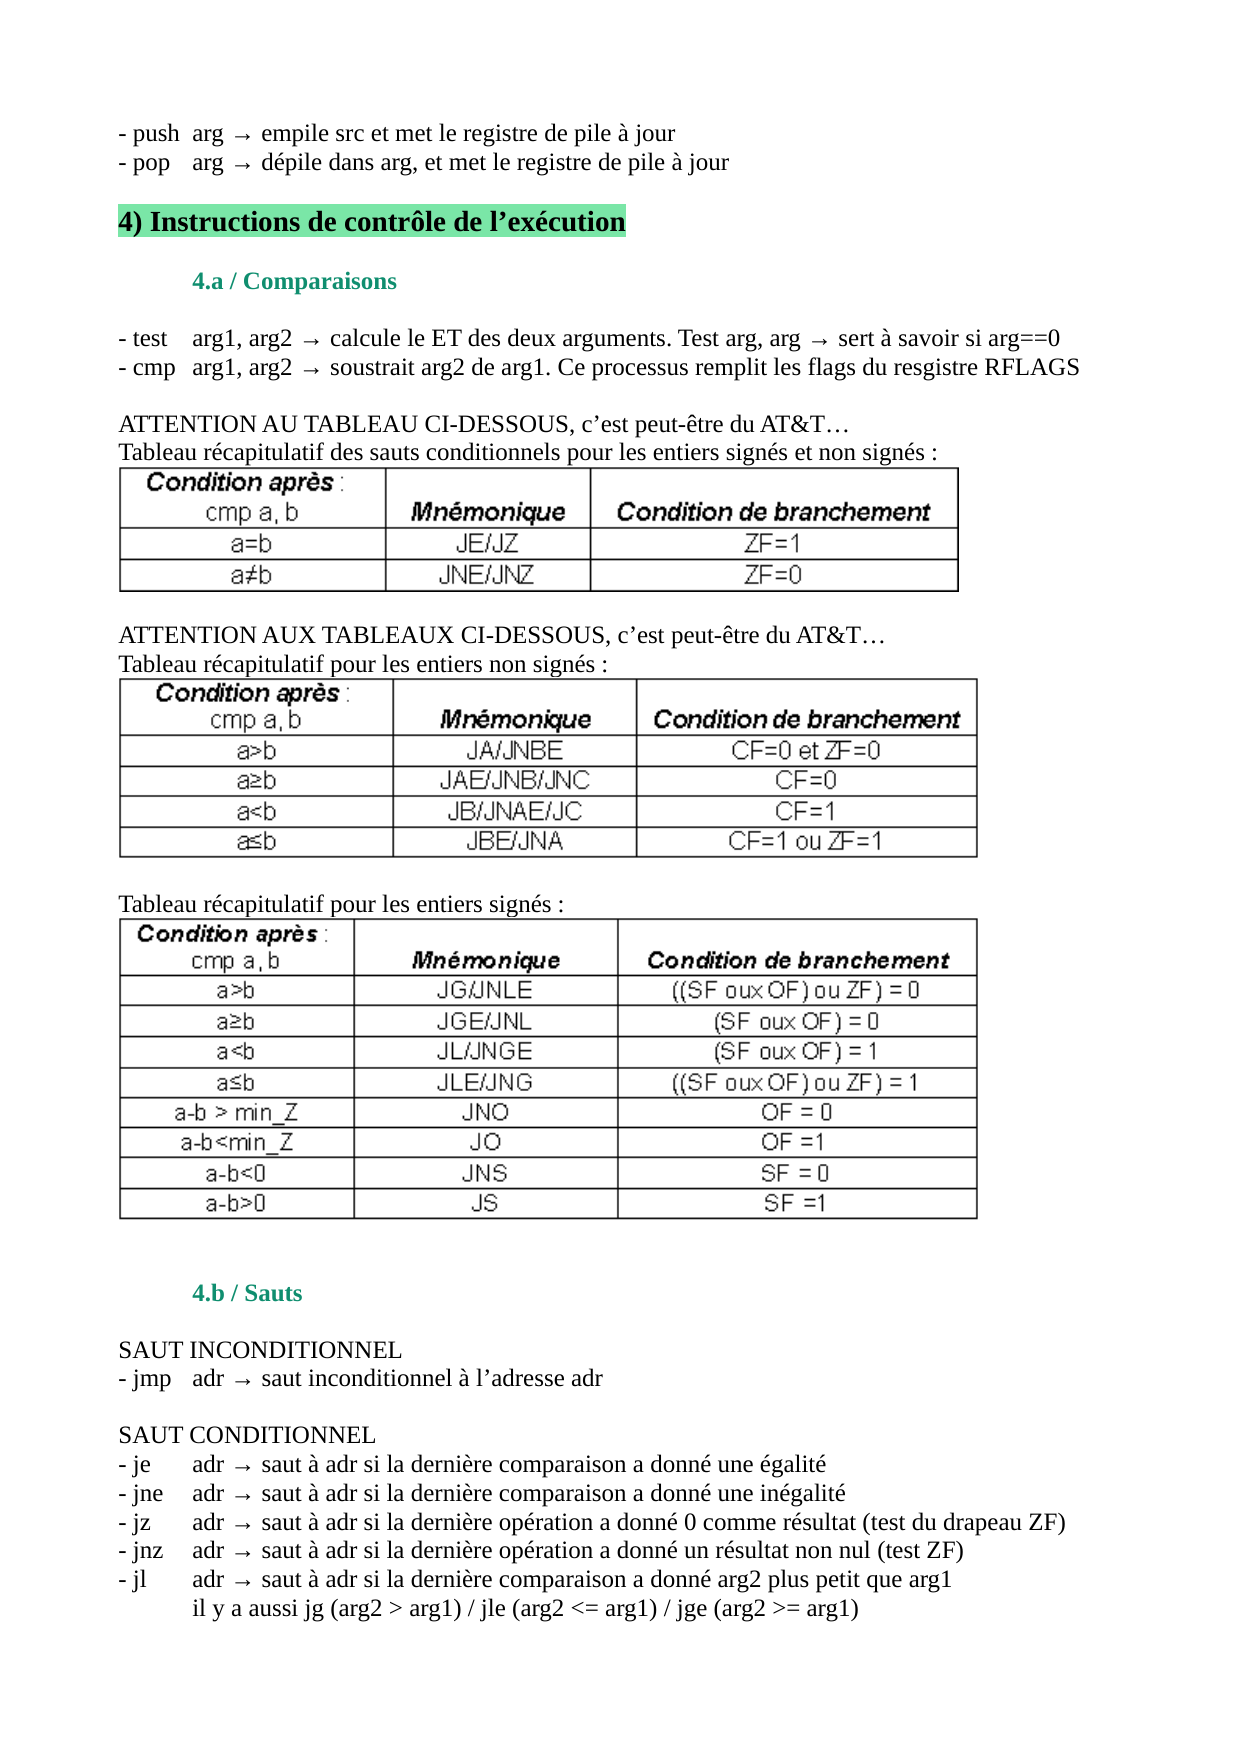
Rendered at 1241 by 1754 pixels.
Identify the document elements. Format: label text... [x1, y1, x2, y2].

text 4.b / Sauts [118, 1278, 1122, 1306]
text - je adr → saut à adr si la dernière comparaison a donné une égalité [118, 1449, 1122, 1478]
text - jl adr → saut à adr si la dernière comparaison a donné arg2 plus petit que arg1 [118, 1564, 1122, 1593]
text Tableau récapitulatif pour les entiers signés : [118, 889, 1122, 918]
text - pop arg → dépile dans arg, et met le registre de pile à jour [118, 147, 1122, 176]
text - jnz adr → saut à adr si la dernière opération a donné un résultat non nul (test ZF) [118, 1536, 1122, 1564]
text - jmp adr → saut inconditionnel à l’adresse adr [118, 1363, 1122, 1392]
text ATTENTION AUX TABLEAUX CI-DESSOUS, c’est peut-être du AT&T… [118, 620, 1122, 649]
text Tableau récapitulatif des sauts conditionnels pour les entiers signés et non signés : [118, 437, 1122, 466]
picture [118, 677, 978, 861]
picture [118, 917, 978, 1221]
text 4) Instructions de contrôle de l’exécution [118, 204, 1122, 237]
text - cmp arg1, arg2 → soustrait arg2 de arg1. Ce processus remplit les flags du resgistre RFLAGS [118, 352, 1122, 380]
text SAUT CONDITIONNEL [118, 1421, 1122, 1449]
text ATTENTION AU TABLEAU CI-DESSOUS, c’est peut-être du AT&T… [118, 409, 1122, 437]
text - test arg1, arg2 → calcule le ET des deux arguments. Test arg, arg → sert à savoir si arg==0 [118, 323, 1122, 352]
text - jne adr → saut à adr si la dernière comparaison a donné une inégalité [118, 1478, 1122, 1507]
text 4.a / Comparaisons [118, 266, 1122, 294]
text il y a aussi jg (arg2 > arg1) / jle (arg2 <= arg1) / jge (arg2 >= arg1) [118, 1593, 1122, 1622]
text - jz adr → saut à adr si la dernière opération a donné 0 comme résultat (test du drapeau ZF) [118, 1507, 1122, 1536]
text - push arg → empile src et met le registre de pile à jour [118, 118, 1122, 147]
text Tableau récapitulatif pour les entiers non signés : [118, 649, 1122, 677]
text SAUT INCONDITIONNEL [118, 1335, 1122, 1363]
picture [118, 466, 959, 592]
